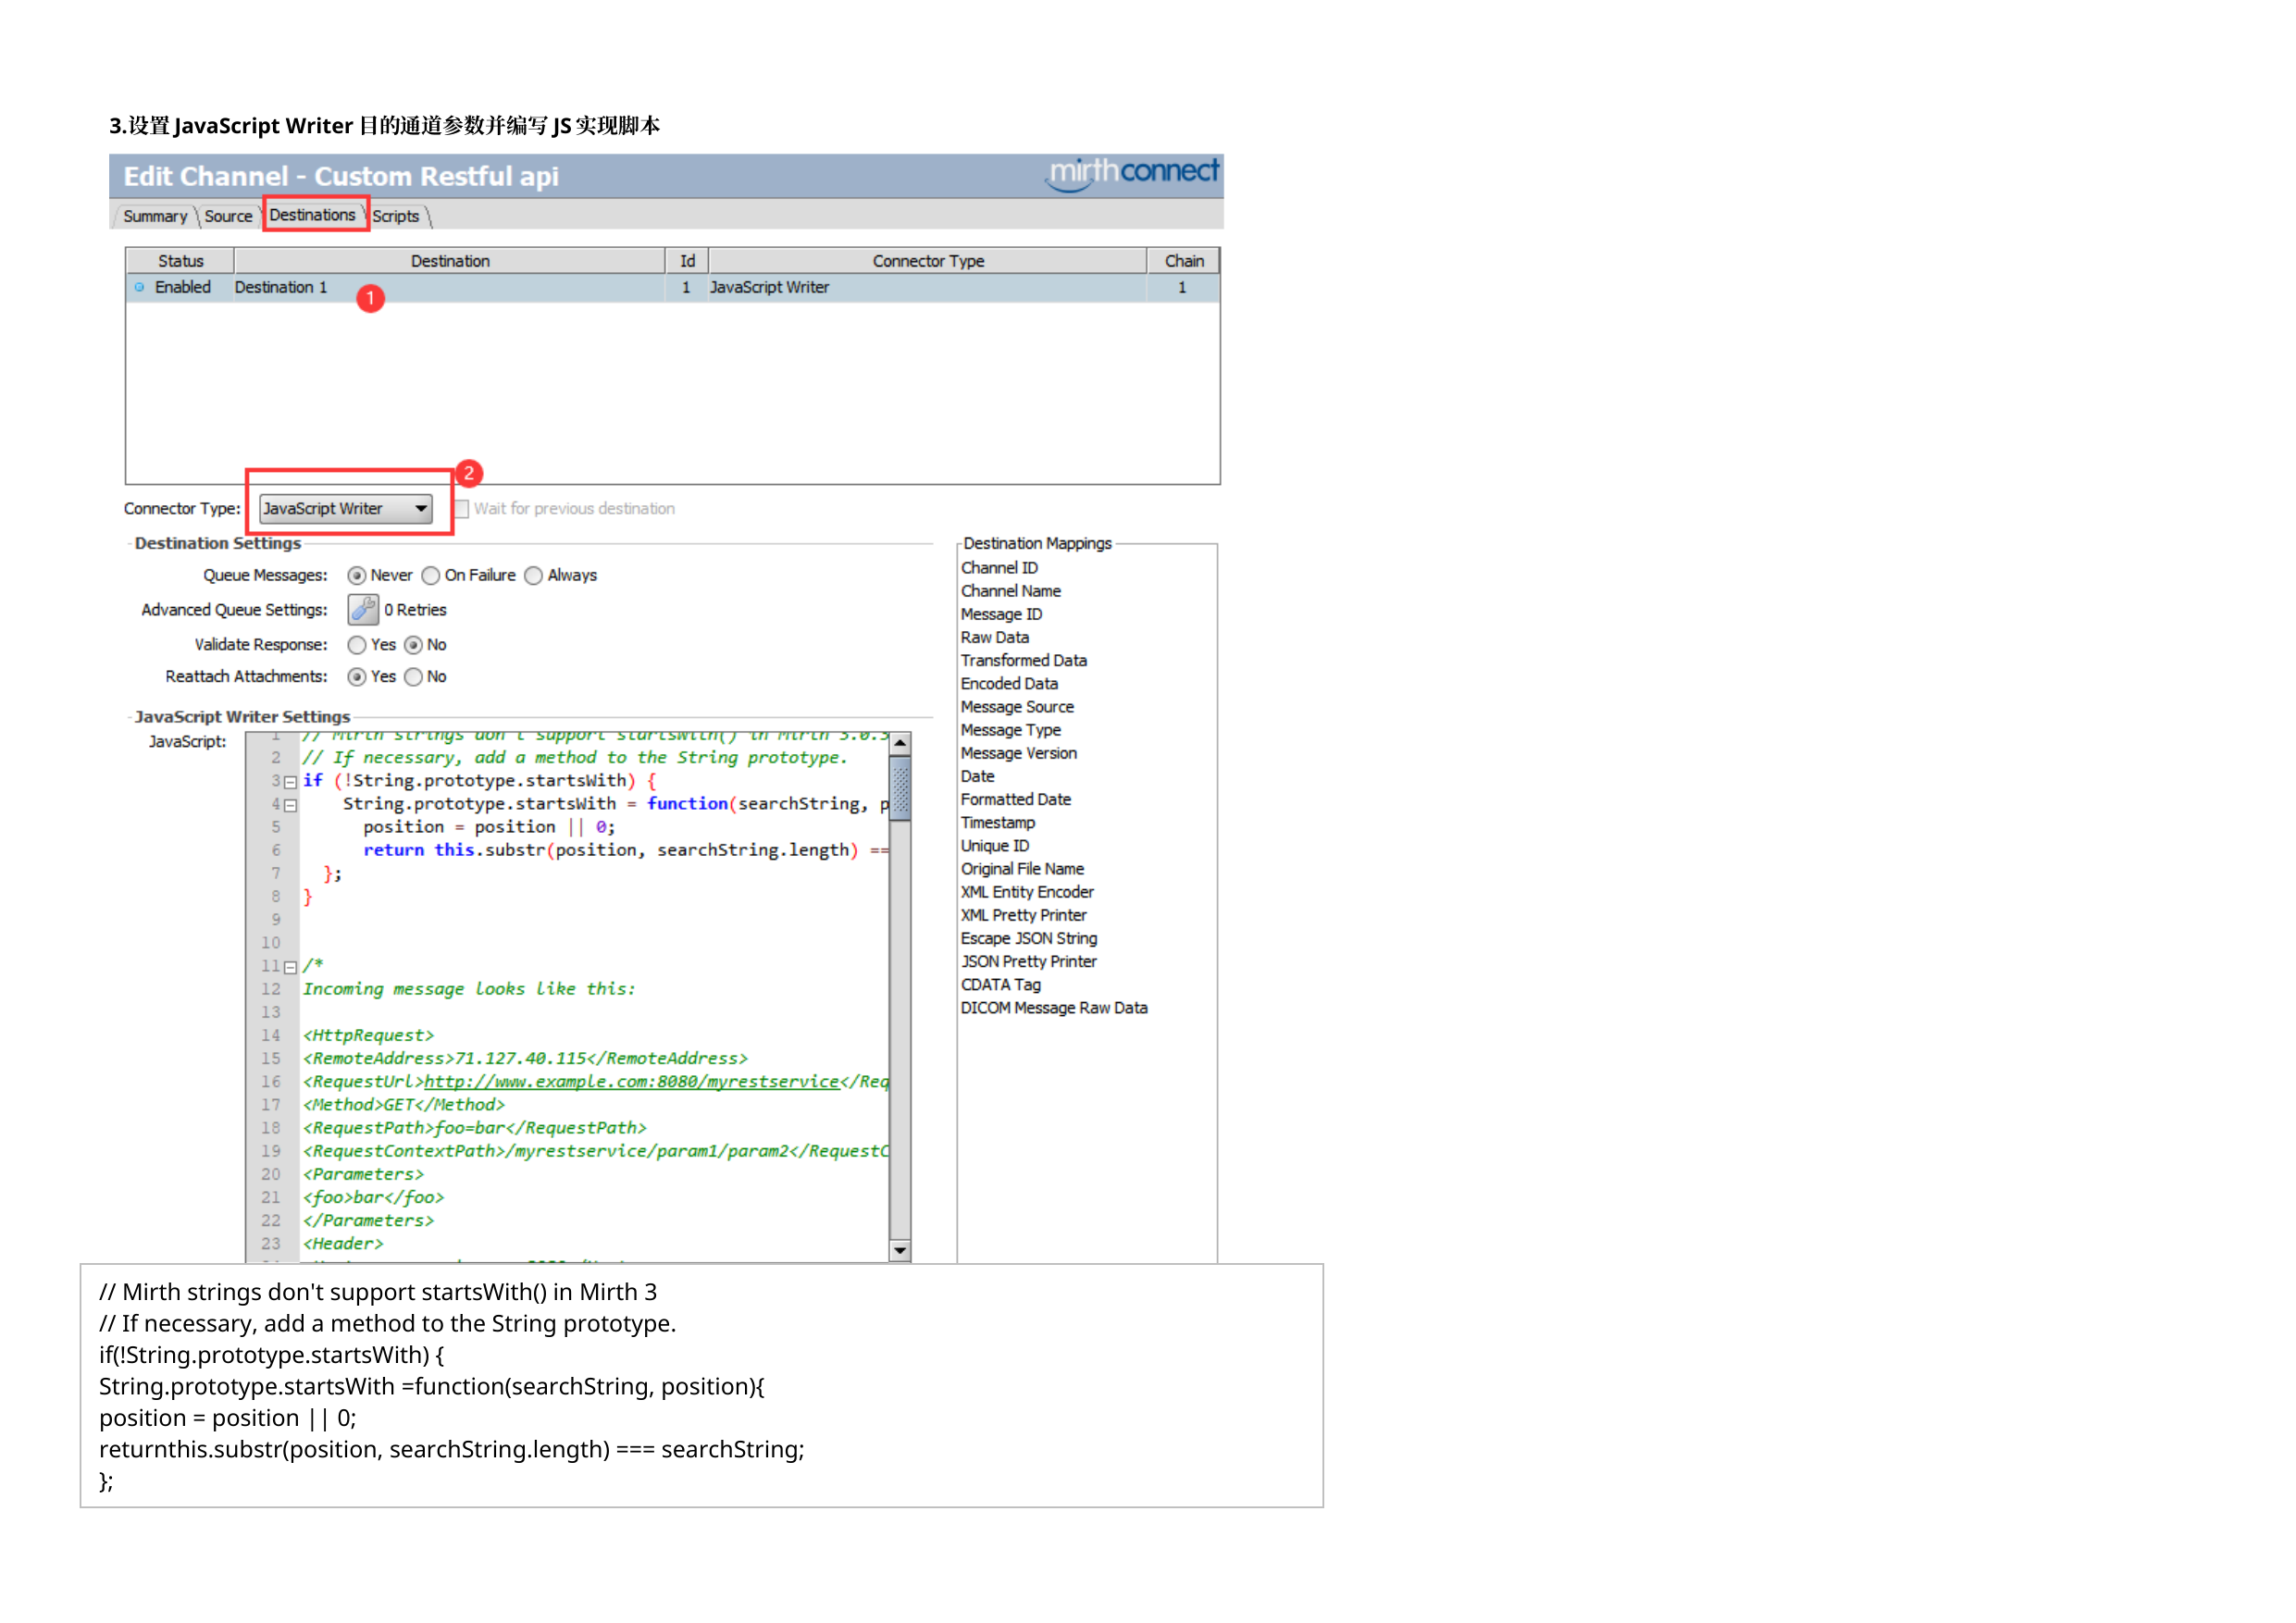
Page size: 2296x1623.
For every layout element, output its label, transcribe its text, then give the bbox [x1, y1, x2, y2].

table_header // Mirth strings don't support startsWith() in Mirth 3 // If necessary, add a method to the String prototype. if(!String.prototype.startsWith) { String.prototype.startsWith =function(searchString, position){ position = position || 0; returnthis.substr(position, searchString.length) === searchString; }; [81, 1265, 1322, 1506]
picture [109, 153, 1224, 1263]
subtitle 3.设置JavaScript Writer目的通道参数并编写JS实现脚本 [109, 109, 2186, 140]
